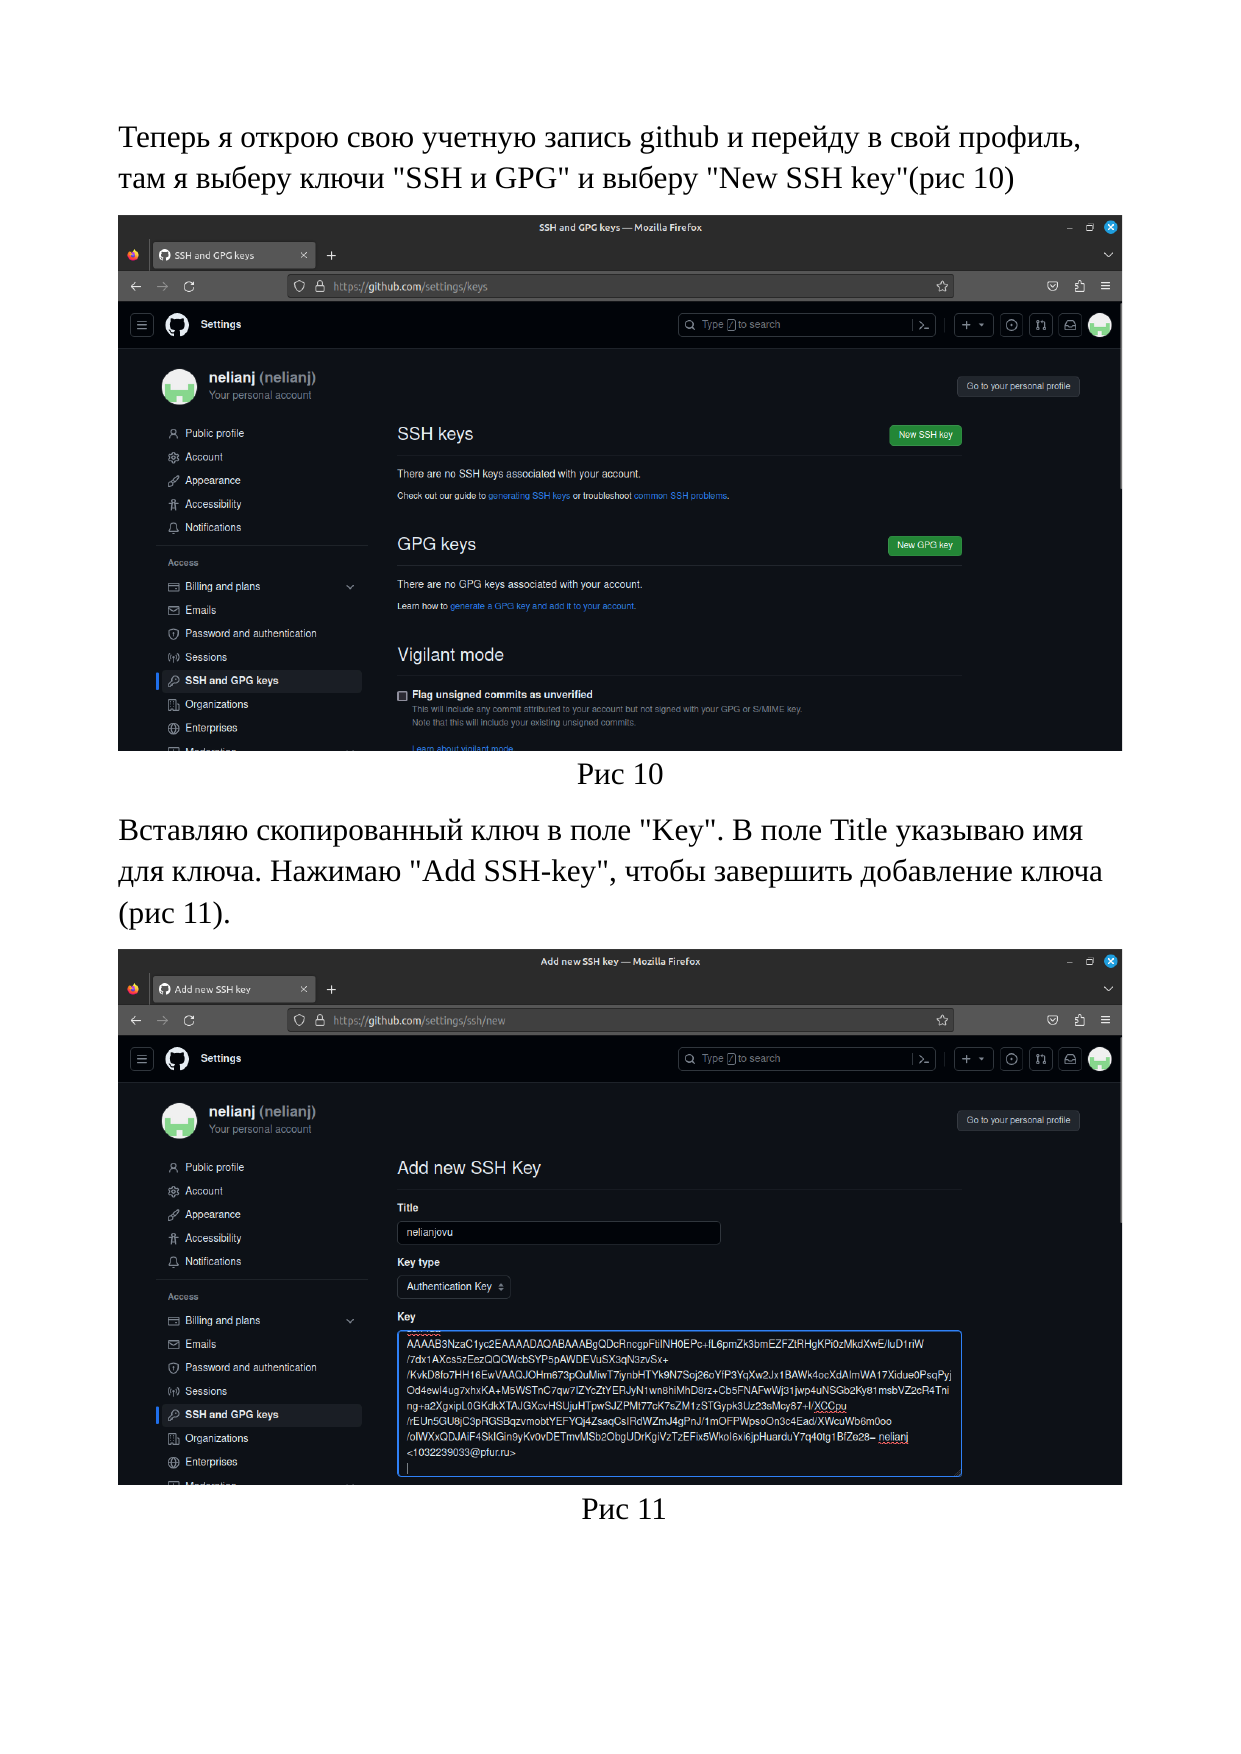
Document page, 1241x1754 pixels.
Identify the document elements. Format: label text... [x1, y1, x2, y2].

picture [118, 949, 1123, 1485]
text Рис 11 [118, 1485, 1122, 1526]
text Вставляю скопированный ключ в поле "Key". В поле Title указываю имя для ключа. Нажимаю "Add SSH-key", чтобы завершить добавление ключа (рис 11). [118, 811, 1122, 930]
text Теперь я открою свою учетную запись github и перейду в свой профиль, там я выберу ключи "SSH и GPG" и выберу "New SSH key"(рис 10) [118, 118, 1122, 195]
text Рис 10 [118, 751, 1122, 791]
picture [118, 215, 1123, 751]
